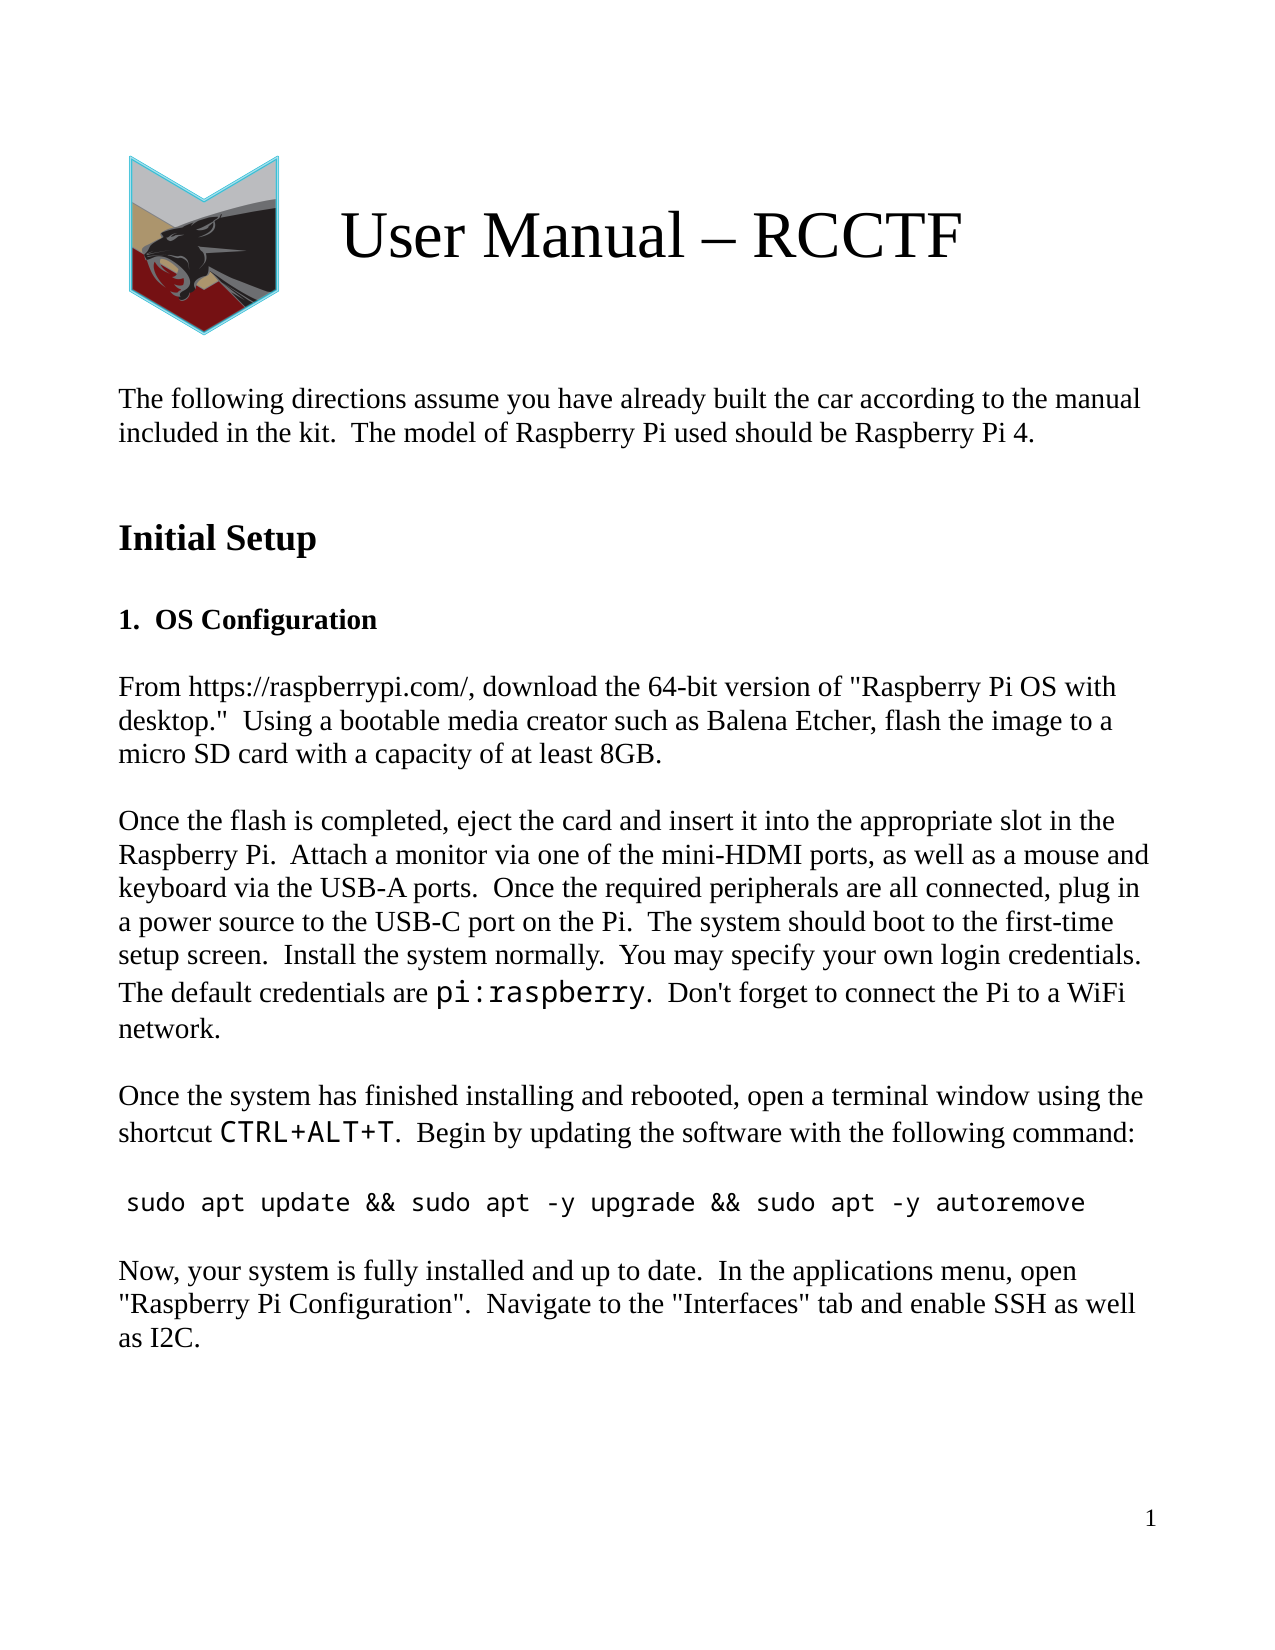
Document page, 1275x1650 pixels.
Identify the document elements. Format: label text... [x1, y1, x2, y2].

text From https://raspberrypi.com/, download the 64-bit version of "Raspberry Pi OS with desktop." Using a bootable media creator such as Balena Etcher, flash the image to a micro SD card with a capacity of at least 8GB. [118, 669, 1157, 770]
text Once the flash is completed, eject the card and insert it into the appropriate slot in the Raspberry Pi. Attach a monitor via one of the mini-HDMI ports, as well as a mouse and keyboard via the USB-A ports. Once the required peripherals are all connected, plug in a power source to the USB-C port on the Pi. The system should boot to the first-time setup screen. Install the system normally. You may specify your own login credentials. The default credentials are pi:raspberry. Don't forget to connect the Pi to a WiFi network. [118, 803, 1157, 1044]
text User Manual – RCCTF [289, 195, 1157, 271]
text Initial Setup [118, 516, 1157, 559]
text Now, your system is fully installed and up to date. In the applications menu, open "Raspberry Pi Configuration". Navigate to the "Interfaces" tab and enable SSH as well as I2C. [118, 1253, 1157, 1353]
picture [118, 150, 289, 340]
text 1. OS Configuration [118, 602, 1157, 636]
text sudo apt update && sudo apt -y upgrade && sudo apt -y autoremove [118, 1184, 1157, 1219]
text Once the system has finished installing and rebooted, open a terminal window using the shortcut CTRL+ALT+T. Begin by updating the software with the following command: [118, 1078, 1157, 1151]
text The following directions assume you have already built the car according to the manual included in the kit. The model of Raspberry Pi used should be Raspberry Pi 4. [118, 382, 1157, 449]
